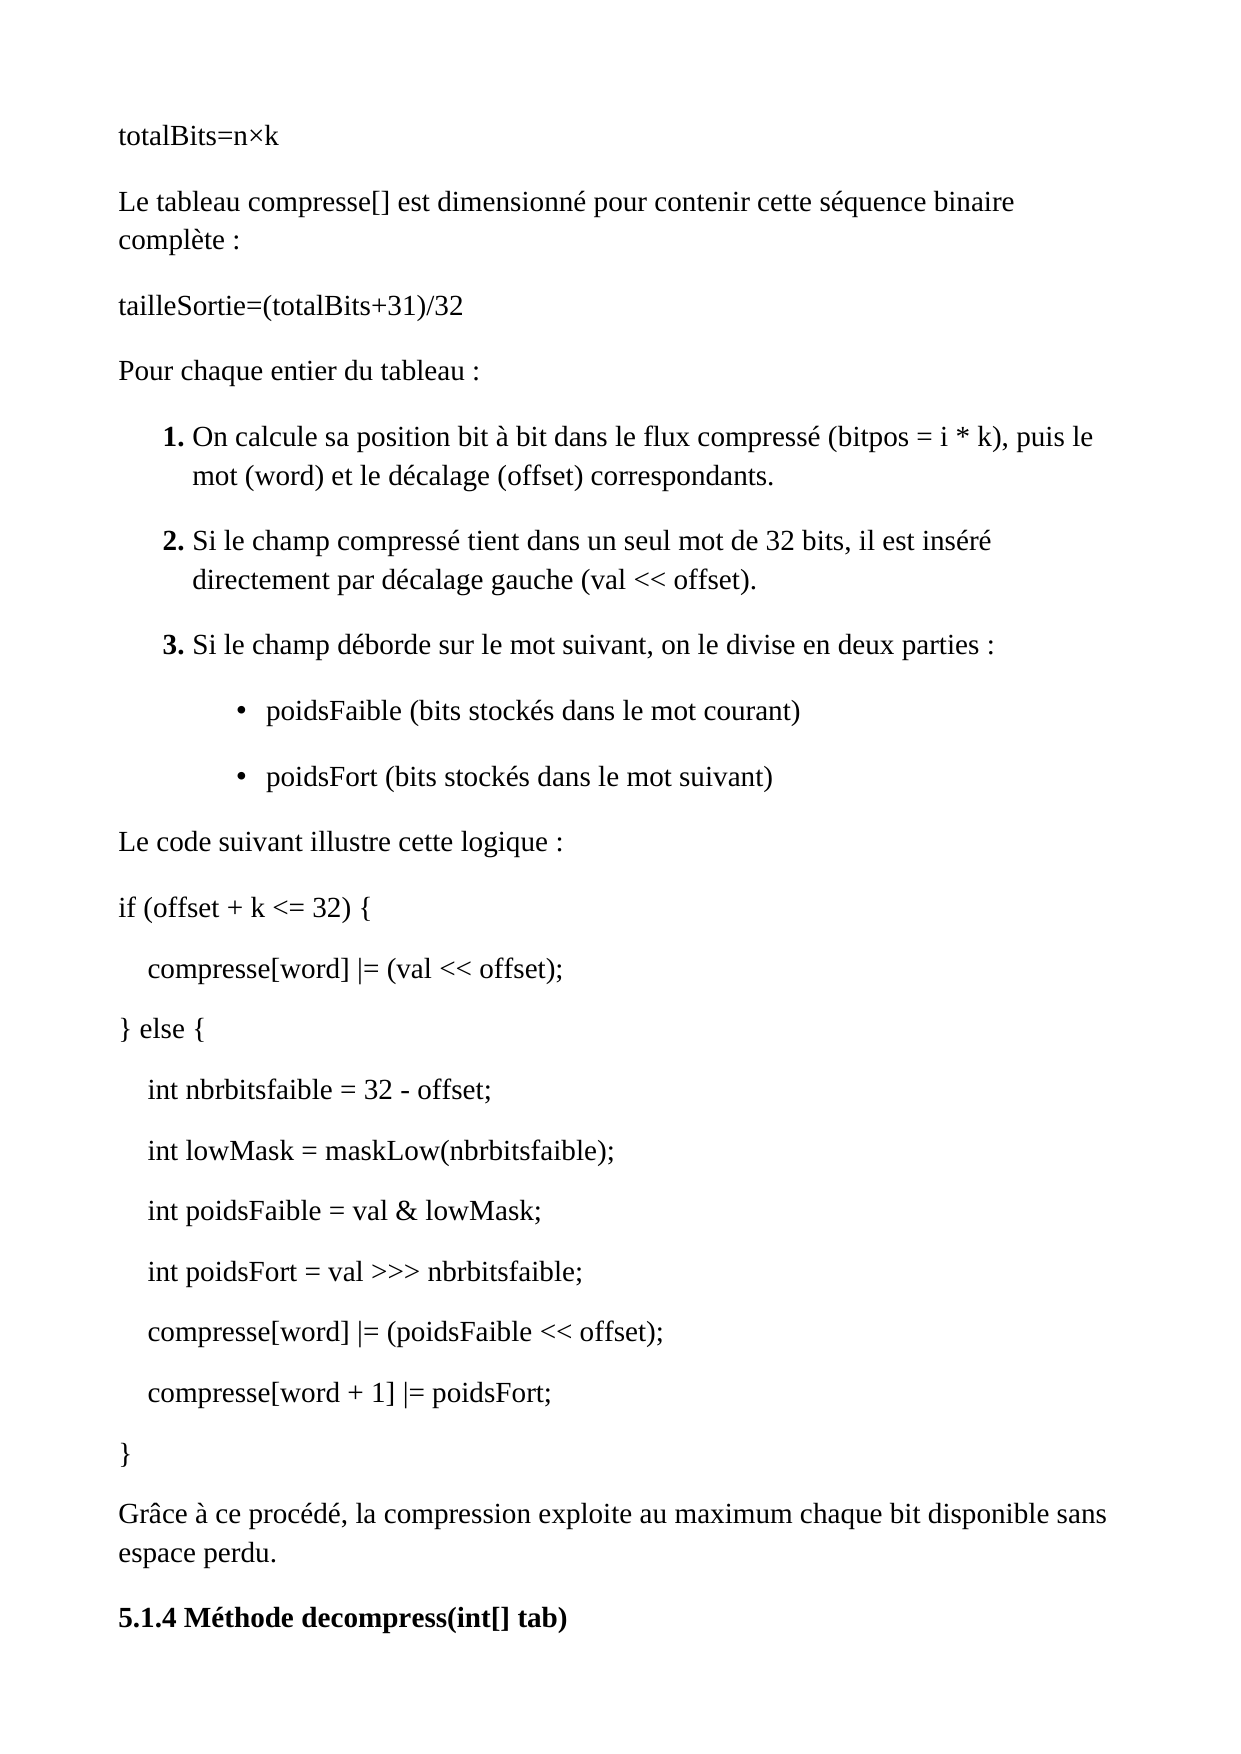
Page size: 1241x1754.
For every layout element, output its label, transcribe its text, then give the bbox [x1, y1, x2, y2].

list Si le champ déborde sur le mot suivant, on le divise en deux parties : [162, 627, 1122, 661]
text } else { [118, 1011, 1122, 1045]
text if (offset + k <= 32) { [118, 890, 1122, 924]
text Le code suivant illustre cette logique : [118, 824, 1122, 858]
text } [118, 1436, 1122, 1469]
list On calcule sa position bit à bit dans le flux compressé (bitpos = i * k), puis le mot (word) et le décalage (offset) correspondants. [162, 419, 1122, 491]
text Pour chaque entier du tableau : [118, 353, 1122, 387]
text Grâce à ce procédé, la compression exploite au maximum chaque bit disponible sans espace perdu. [118, 1496, 1122, 1568]
text int poidsFaible = val & lowMask; [118, 1193, 1122, 1227]
text int lowMask = maskLow(nbrbitsfaible); [118, 1133, 1122, 1166]
text totalBits=n×k [118, 118, 1122, 152]
text int nbrbitsfaible = 32 - offset; [118, 1072, 1122, 1106]
text compresse[word] |= (val << offset); [118, 951, 1122, 984]
text tailleSortie=(totalBits+31)/32 [118, 288, 1122, 321]
text compresse[word + 1] |= poidsFort; [118, 1375, 1122, 1409]
text int poidsFort = val >>> nbrbitsfaible; [118, 1254, 1122, 1287]
list poidsFaible (bits stockés dans le mot courant) [236, 693, 1122, 727]
text Le tableau compresse[] est dimensionné pour contenir cette séquence binaire complète : [118, 184, 1122, 256]
subtitle 5.1.4 Méthode decompress(int[] tab) [118, 1601, 1122, 1634]
list poidsFort (bits stockés dans le mot suivant) [236, 759, 1122, 792]
list Si le champ compressé tient dans un seul mot de 32 bits, il est inséré directement par décalage gauche (val << offset). [162, 523, 1122, 595]
text compresse[word] |= (poidsFaible << offset); [118, 1314, 1122, 1348]
